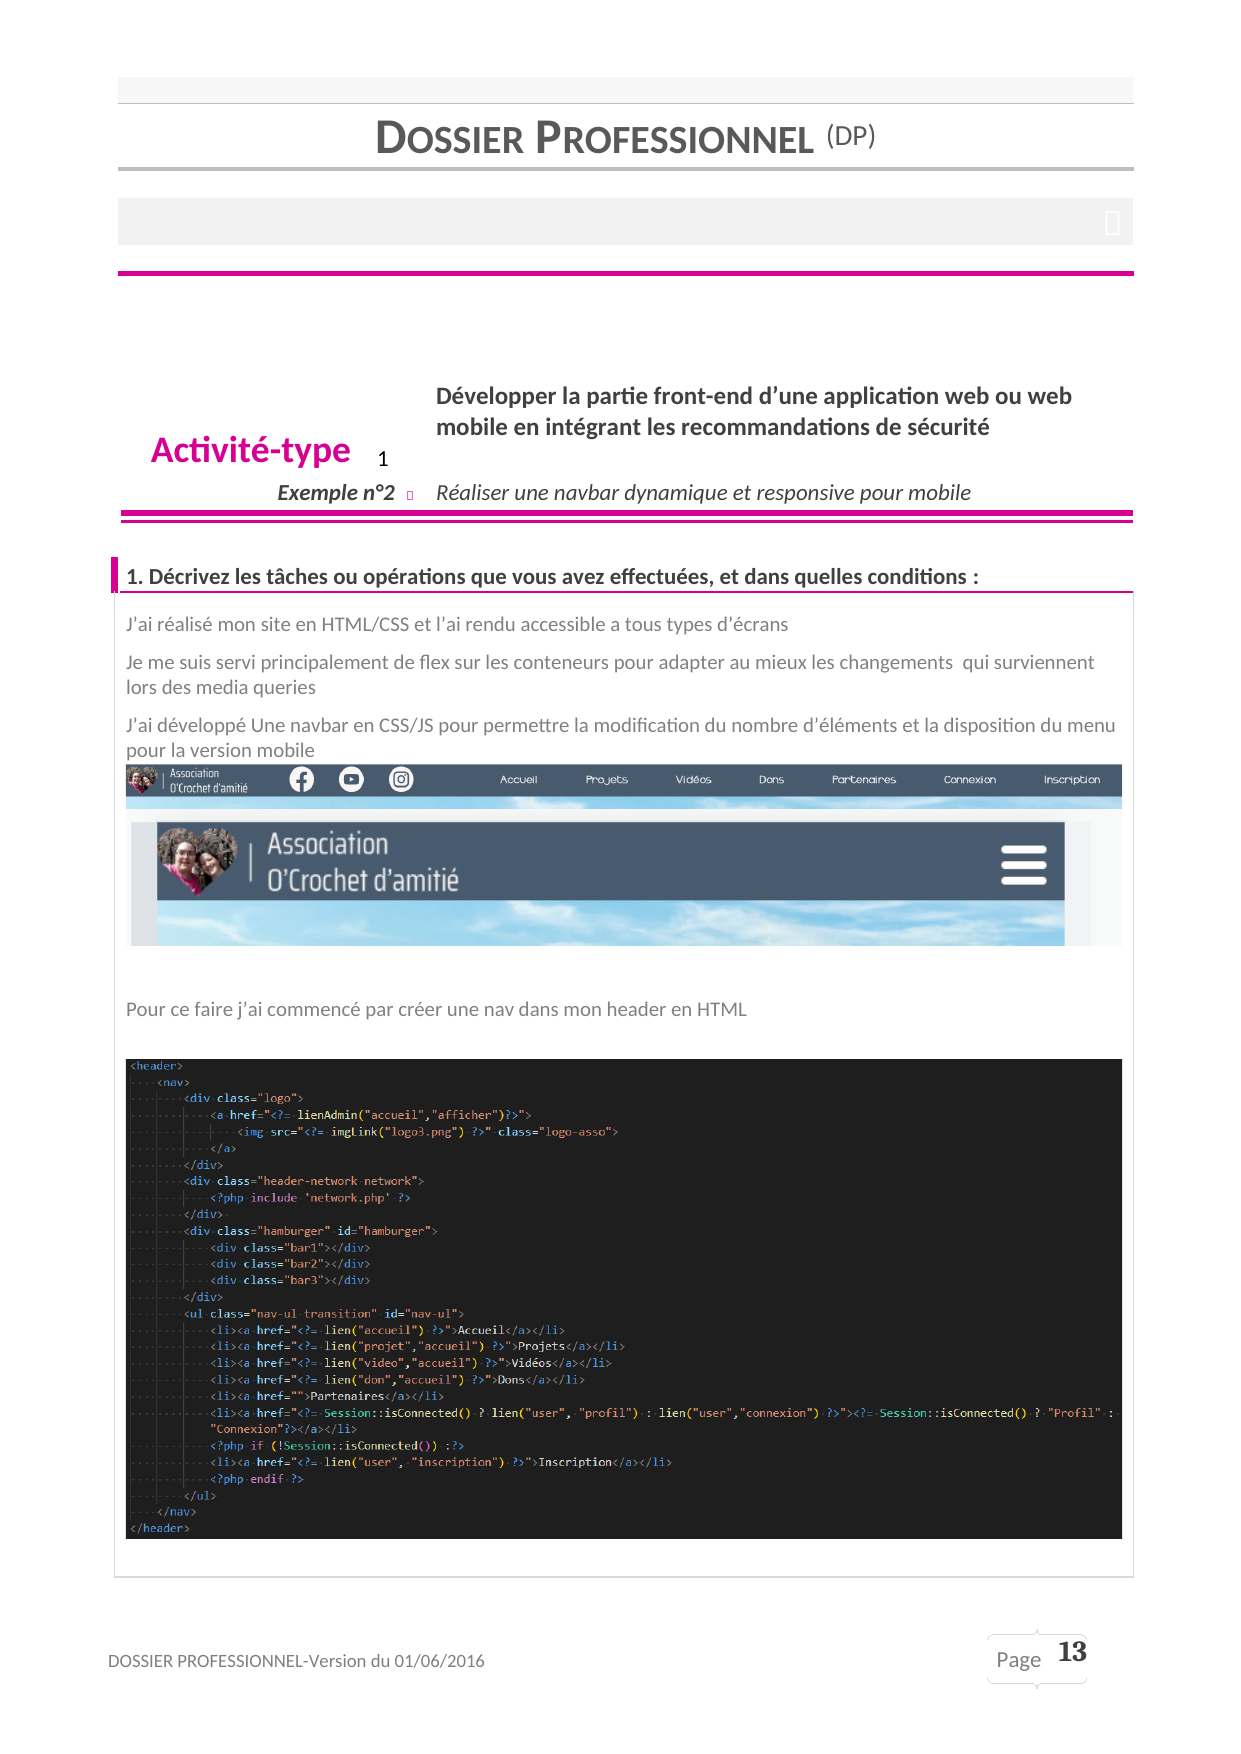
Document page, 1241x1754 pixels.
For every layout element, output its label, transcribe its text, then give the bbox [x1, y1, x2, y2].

table_cell J’ai réalisé mon site en HTML/CSS et l’ai rendu accessible a tous types d’écrans Je me suis servi principalement de flex sur les conteneurs pour adapter au mieux les changements qui surviennent lors des media queries J’ai développé Une navbar en CSS/JS pour permettre la modification du nombre d’éléments et la disposition du menu pour la version mobile Pour ce faire j’ai commencé par créer une nav dans mon header en HTML [115, 591, 1133, 1576]
table_cell 1 [366, 375, 424, 472]
table_cell Activité-type [115, 375, 366, 472]
picture [125, 763, 1123, 946]
picture [125, 1059, 1123, 1539]
table_cell Développer la partie front-end d’une application web ou web mobile en intégrant les recommandations de sécurité [425, 375, 1133, 472]
table_cell [115, 510, 424, 557]
table_header [115, 304, 366, 374]
table_cell [425, 516, 1133, 520]
table_cell Réaliser une navbar dynamique et responsive pour mobile [425, 472, 1133, 510]
table_header [425, 304, 1133, 374]
table_cell [425, 523, 1133, 557]
table_header [366, 304, 424, 374]
table_cell 1. Décrivez les tâches ou opérations que vous avez effectuées, et dans quelles conditions : [118, 557, 1133, 591]
table_cell Exemple n°2  [115, 472, 424, 510]
